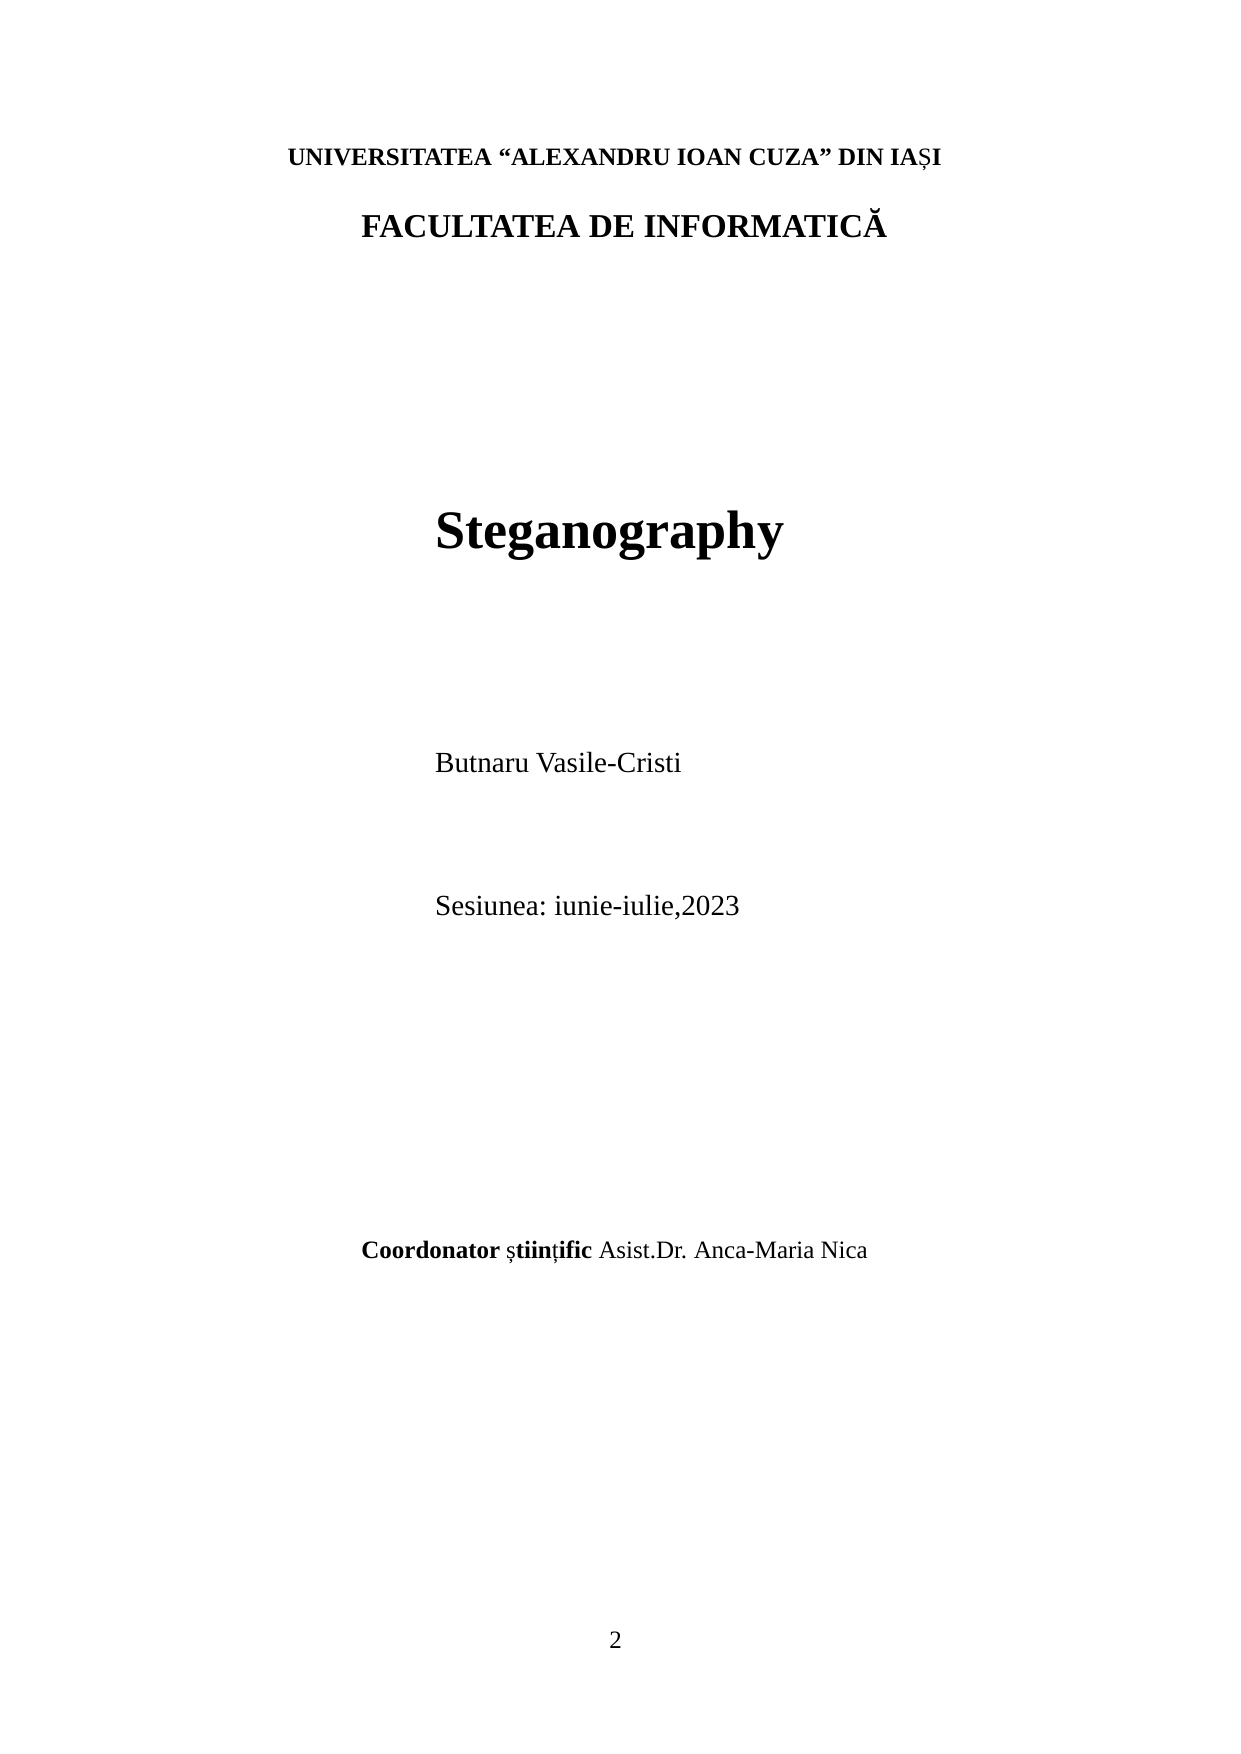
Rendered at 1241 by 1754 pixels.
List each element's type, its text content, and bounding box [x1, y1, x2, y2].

subtitle Butnaru Vasile-Cristi [139, 745, 1104, 779]
title Steganography [139, 497, 1104, 560]
text Sesiunea: iunie-iulie,2023 [139, 888, 1104, 922]
text UNIVERSITATEA “ALEXANDRU IOAN CUZA” DIN IAȘI [139, 142, 1104, 170]
text FACULTATEA DE INFORMATICĂ [139, 207, 1104, 245]
text Coordonator științific Asist.Dr. Anca-Maria Nica [139, 1235, 1104, 1263]
